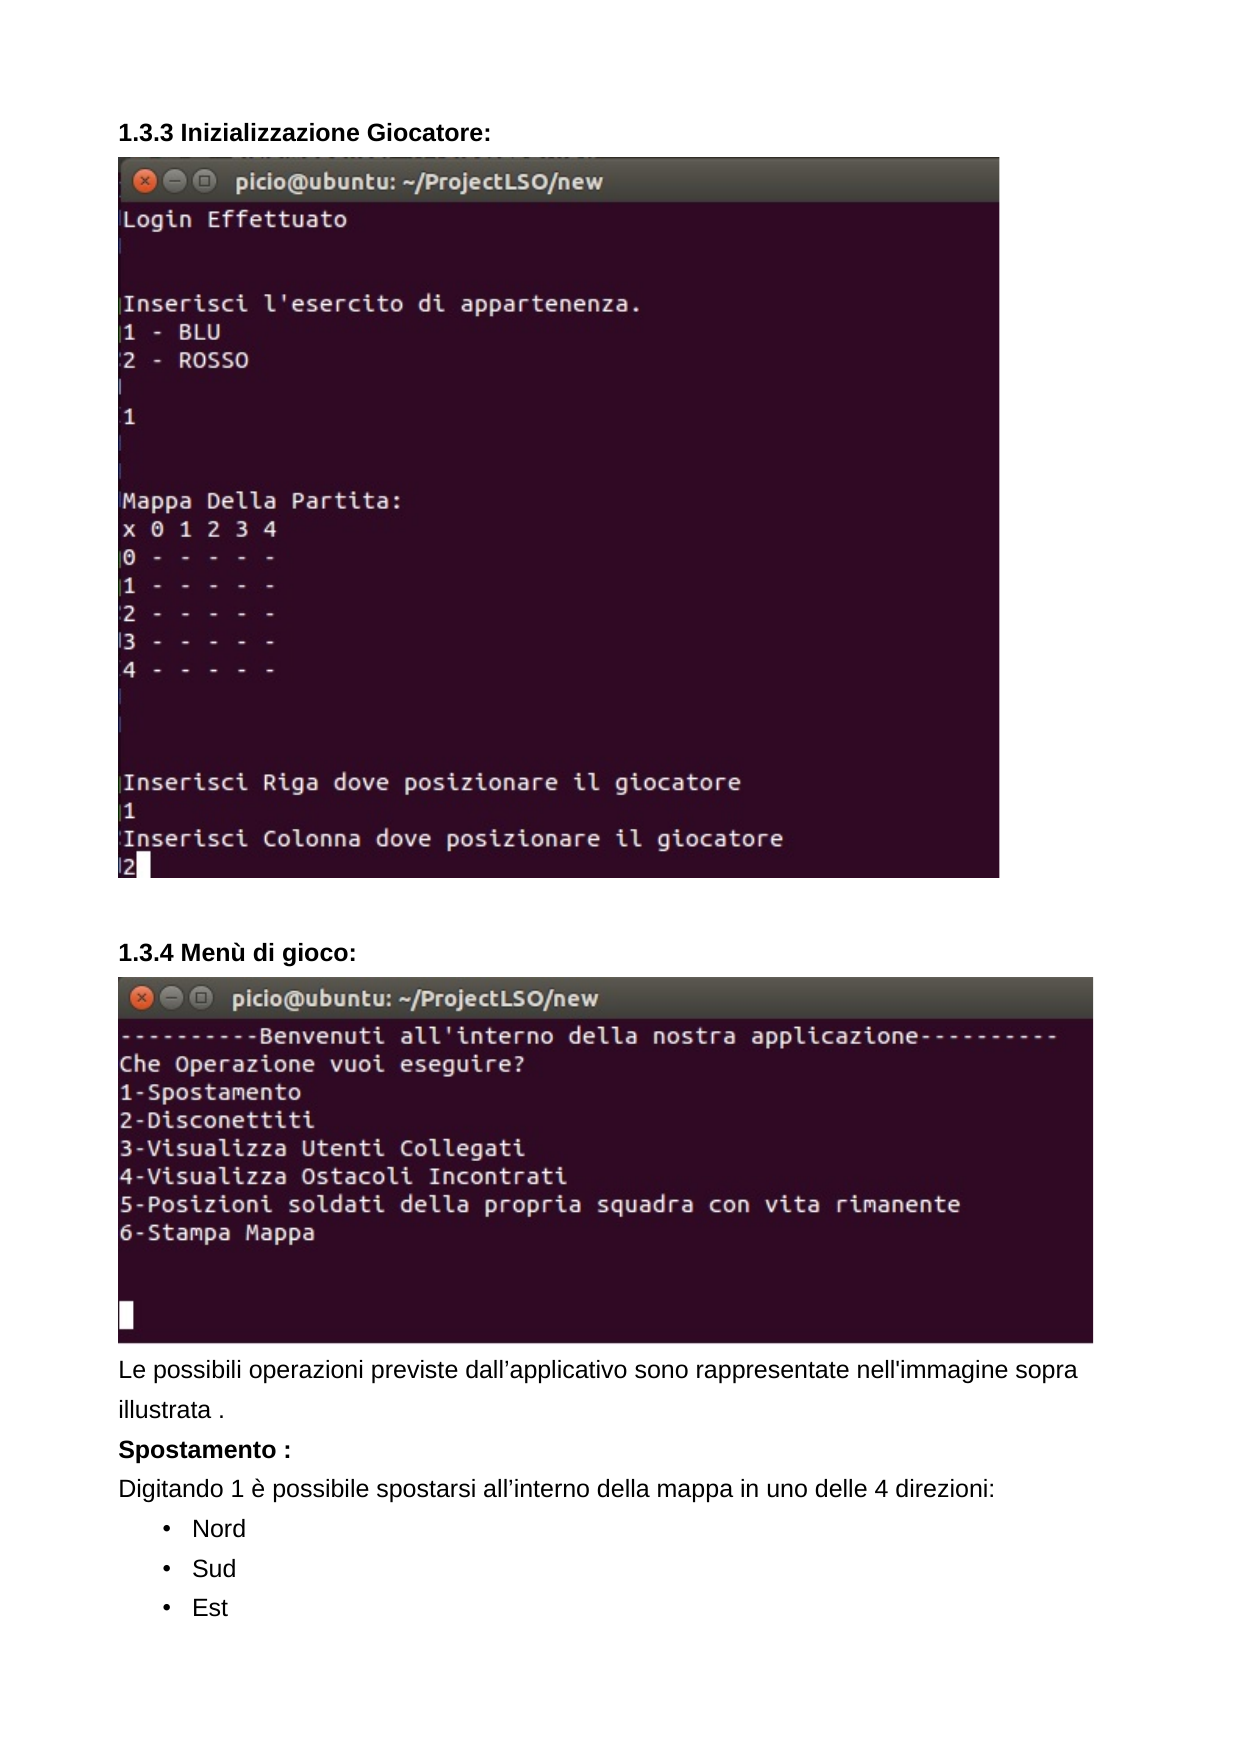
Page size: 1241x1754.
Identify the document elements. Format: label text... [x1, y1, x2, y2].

list Est [162, 1593, 1122, 1622]
text Digitando 1 è possibile spostarsi all’interno della mappa in uno delle 4 direzioni: [118, 1474, 1122, 1503]
text 1.3.4 Menù di gioco: [118, 938, 1122, 967]
picture [118, 977, 1094, 1345]
list Nord [162, 1514, 1122, 1543]
picture [118, 157, 1000, 878]
text 1.3.3 Inizializzazione Giocatore: [118, 118, 1122, 878]
list Sud [162, 1554, 1122, 1582]
text Spostamento : [118, 1435, 1122, 1463]
text Le possibili operazioni previste dall’applicativo sono rappresentate nell'immagine sopra illustrata . [118, 1356, 1122, 1424]
